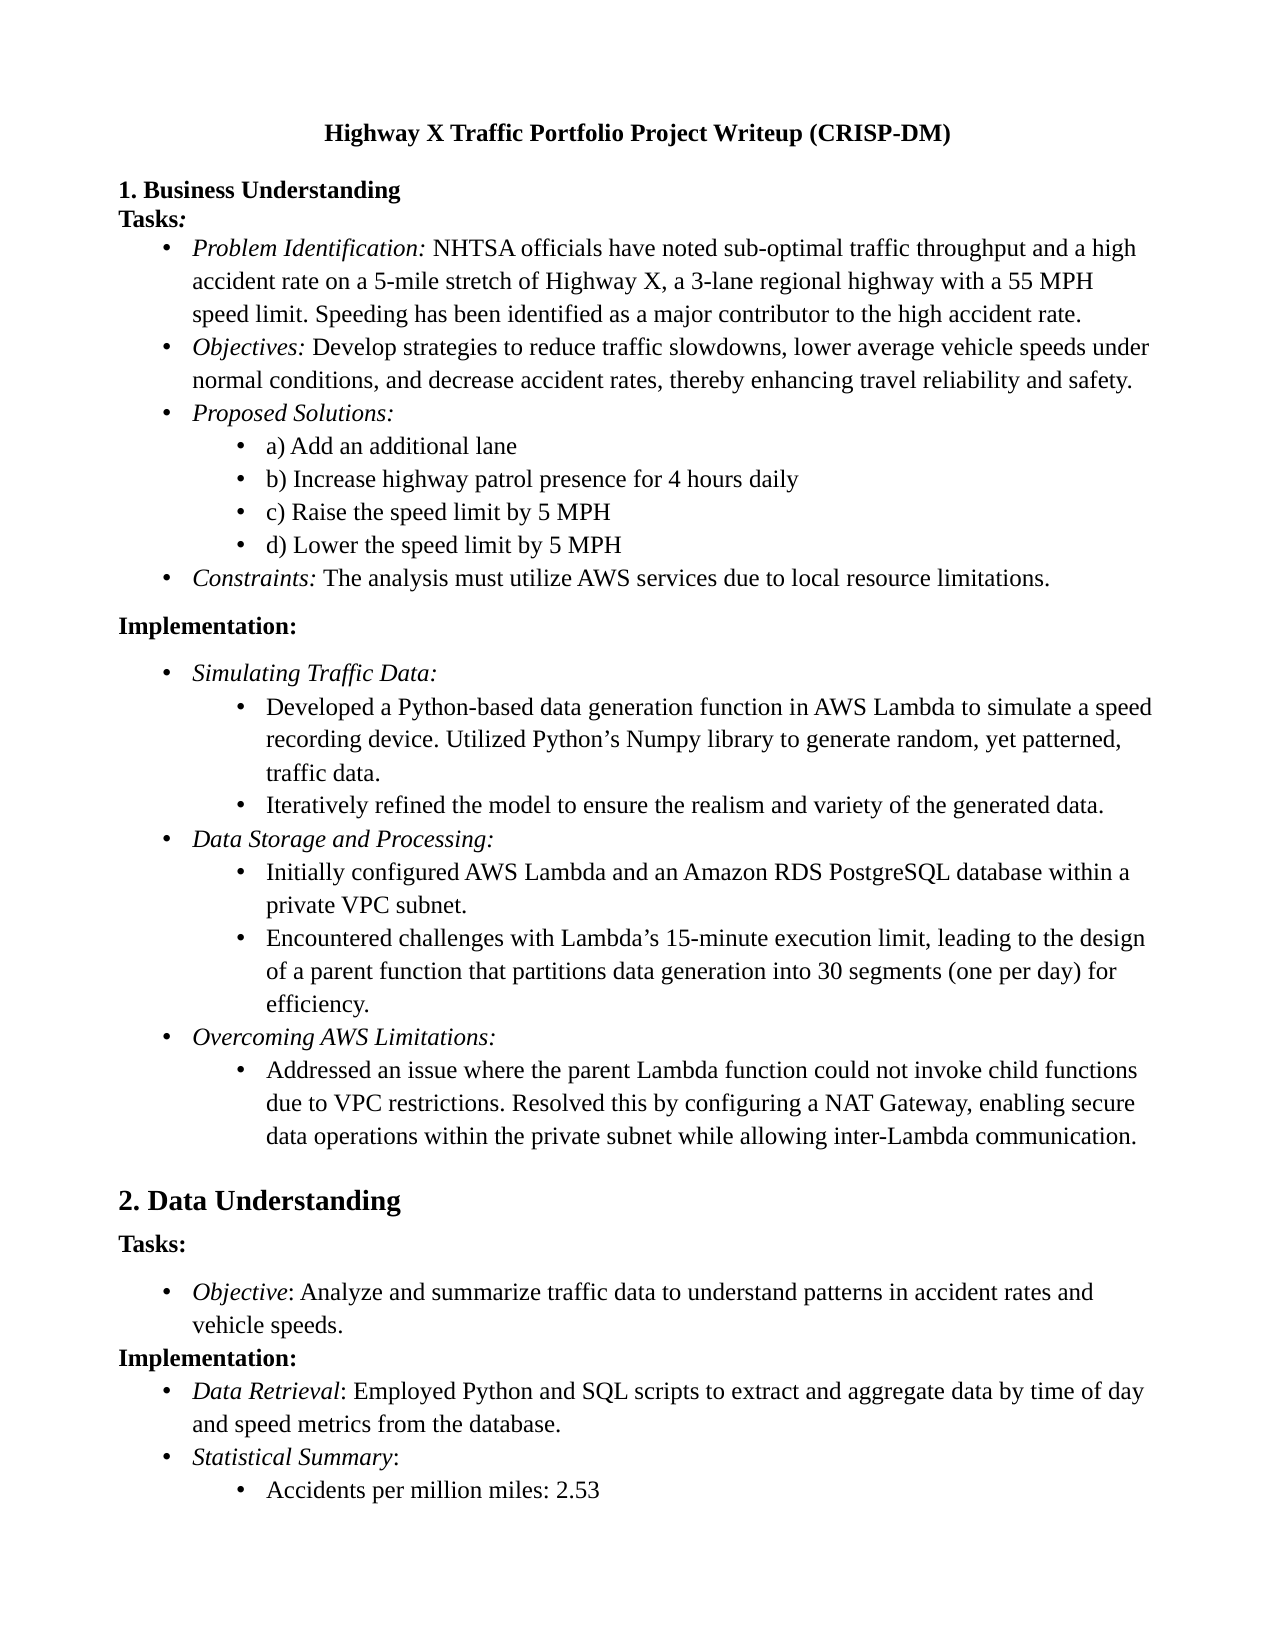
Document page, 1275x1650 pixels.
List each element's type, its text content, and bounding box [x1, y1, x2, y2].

text Tasks: [118, 204, 1157, 233]
list c) Raise the speed limit by 5 MPH [236, 497, 1157, 526]
subtitle 2. Data Understanding [118, 1183, 1157, 1217]
list Encountered challenges with Lambda’s 15-minute execution limit, leading to the design of a parent function that partitions data generation into 30 segments (one per day) for efficiency. [236, 923, 1157, 1017]
list Developed a Python-based data generation function in AWS Lambda to simulate a speed recording device. Utilized Python’s Numpy library to generate random, yet patterned, traffic data. [236, 692, 1157, 786]
list Objective: Analyze and summarize traffic data to understand patterns in accident rates and vehicle speeds. [162, 1277, 1157, 1338]
list Addressed an issue where the parent Lambda function could not invoke child functions due to VPC restrictions. Resolved this by configuring a NAT Gateway, enabling secure data operations within the private subnet while allowing inter-Lambda communication. [236, 1055, 1157, 1149]
text 1. Business Understanding [118, 176, 1157, 204]
list Objectives: Develop strategies to reduce traffic slowdowns, lower average vehicle speeds under normal conditions, and decrease accident rates, thereby enhancing travel reliability and safety. [162, 332, 1157, 394]
text Highway X Traffic Portfolio Project Writeup (CRISP-DM) [118, 118, 1157, 147]
list a) Add an additional lane [236, 431, 1157, 460]
list Data Retrieval: Employed Python and SQL scripts to extract and aggregate data by time of day and speed metrics from the database. [162, 1376, 1157, 1437]
list Proposed Solutions: [162, 398, 1157, 427]
list b) Increase highway patrol presence for 4 hours daily [236, 464, 1157, 493]
text Implementation: [118, 611, 1157, 640]
text Tasks: [118, 1229, 1157, 1258]
list Initially configured AWS Lambda and an Amazon RDS PostgreSQL database within a private VPC subnet. [236, 857, 1157, 918]
list Accidents per million miles: 2.53 [236, 1475, 1157, 1503]
list Statistical Summary: [162, 1442, 1157, 1471]
text Implementation: [118, 1343, 1157, 1371]
list Iteratively refined the model to ensure the realism and variety of the generated data. [236, 791, 1157, 819]
list d) Lower the speed limit by 5 MPH [236, 530, 1157, 559]
list Overcoming AWS Limitations: [162, 1022, 1157, 1051]
list Problem Identification: NHTSA officials have noted sub-optimal traffic throughput and a high accident rate on a 5-mile stretch of Highway X, a 3-lane regional highway with a 55 MPH speed limit. Speeding has been identified as a major contributor to the high accident rate. [162, 233, 1157, 328]
list Constraints: The analysis must utilize AWS services due to local resource limitations. [162, 563, 1157, 592]
list Data Storage and Processing: [162, 824, 1157, 852]
list Simulating Traffic Data: [162, 658, 1157, 687]
